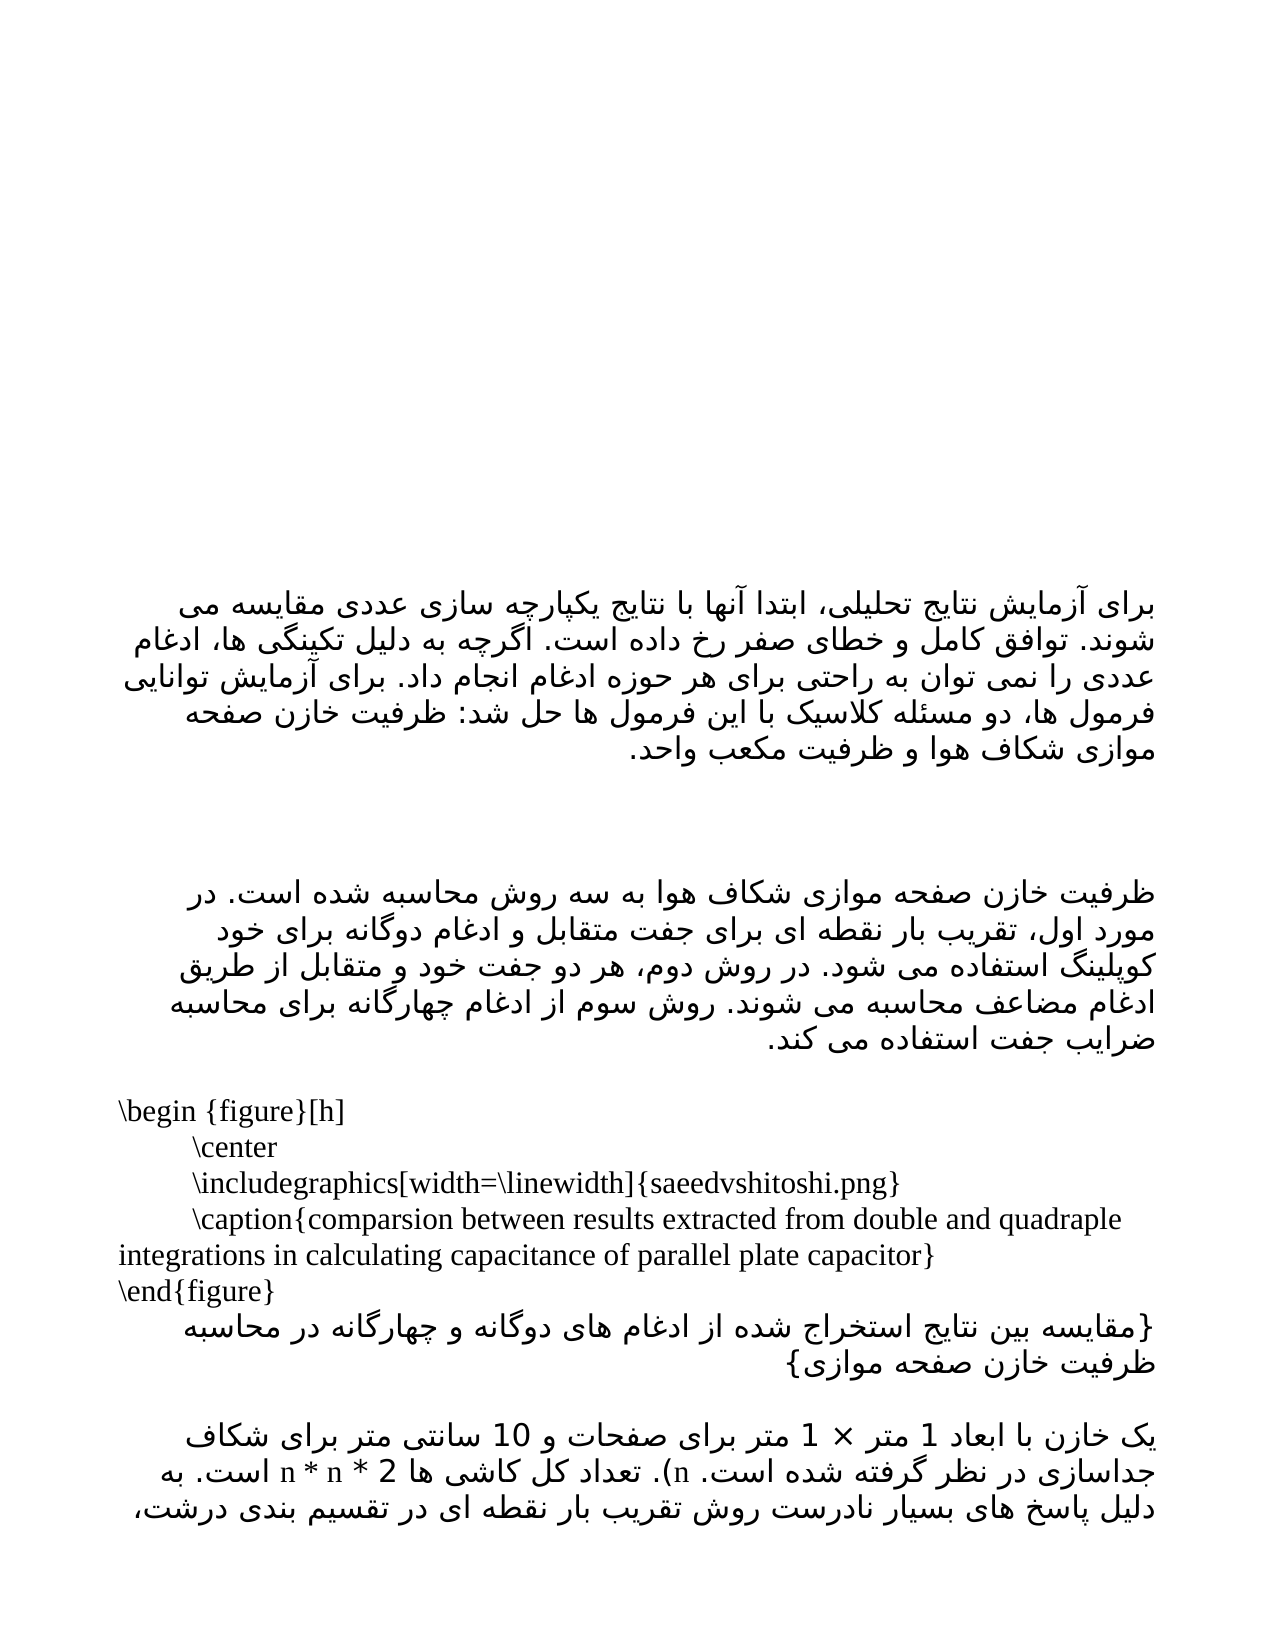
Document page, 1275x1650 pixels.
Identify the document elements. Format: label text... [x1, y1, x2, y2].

text \end{figure} [118, 1272, 1157, 1308]
text {مقایسه بین نتایج استخراج شده از ادغام های دوگانه و چهارگانه در محاسبه ظرفیت خازن صفحه موازی} [118, 1308, 1157, 1381]
text برای آزمایش نتایج تحلیلی، ابتدا آنها با نتایج یکپارچه سازی عددی مقایسه می شوند. توافق کامل و خطای صفر رخ داده است. اگرچه به دلیل تکینگی ها، ادغام عددی را نمی توان به راحتی برای هر حوزه ادغام انجام داد. برای آزمایش توانایی فرمول ها، دو مسئله کلاسیک با این فرمول ها حل شد: ظرفیت خازن صفحه موازی شکاف هوا و ظرفیت مکعب واحد. [118, 585, 1157, 767]
text \includegraphics[width=\linewidth] {saeedvshitoshi.png} [118, 1164, 1157, 1200]
text یک خازن با ابعاد 1 متر × 1 متر برای صفحات و 10 سانتی متر برای شکاف جداسازی در نظر گرفته شده است. n). تعداد کل کاشی ها 2 * n * n است. به دلیل پاسخ های بسیار نادرست روش تقریب بار نقطه ای در تقسیم بندی درشت، پنج نتیجه اول حذف می شوند. مشاهده می شود که تقریب شارژ نقطه ای از دقت خارج است و دو مورد دیگر با هم سازگارتر هستند. [118, 1417, 1157, 1526]
text \center [118, 1128, 1157, 1164]
text \begin {figure}[h] [118, 1093, 1157, 1128]
text ظرفیت خازن صفحه موازی شکاف هوا به سه روش محاسبه شده است. در مورد اول، تقریب بار نقطه ای برای جفت متقابل و ادغام دوگانه برای خود کوپلینگ استفاده می شود. در روش دوم، هر دو جفت خود و متقابل از طریق ادغام مضاعف محاسبه می شوند. روش سوم از ادغام چهارگانه برای محاسبه ضرایب جفت استفاده می کند. [118, 875, 1157, 1057]
text \caption{comparsion between results extracted from double and quadraple integrations in calculating capacitance of parallel plate capacitor} [118, 1200, 1157, 1272]
